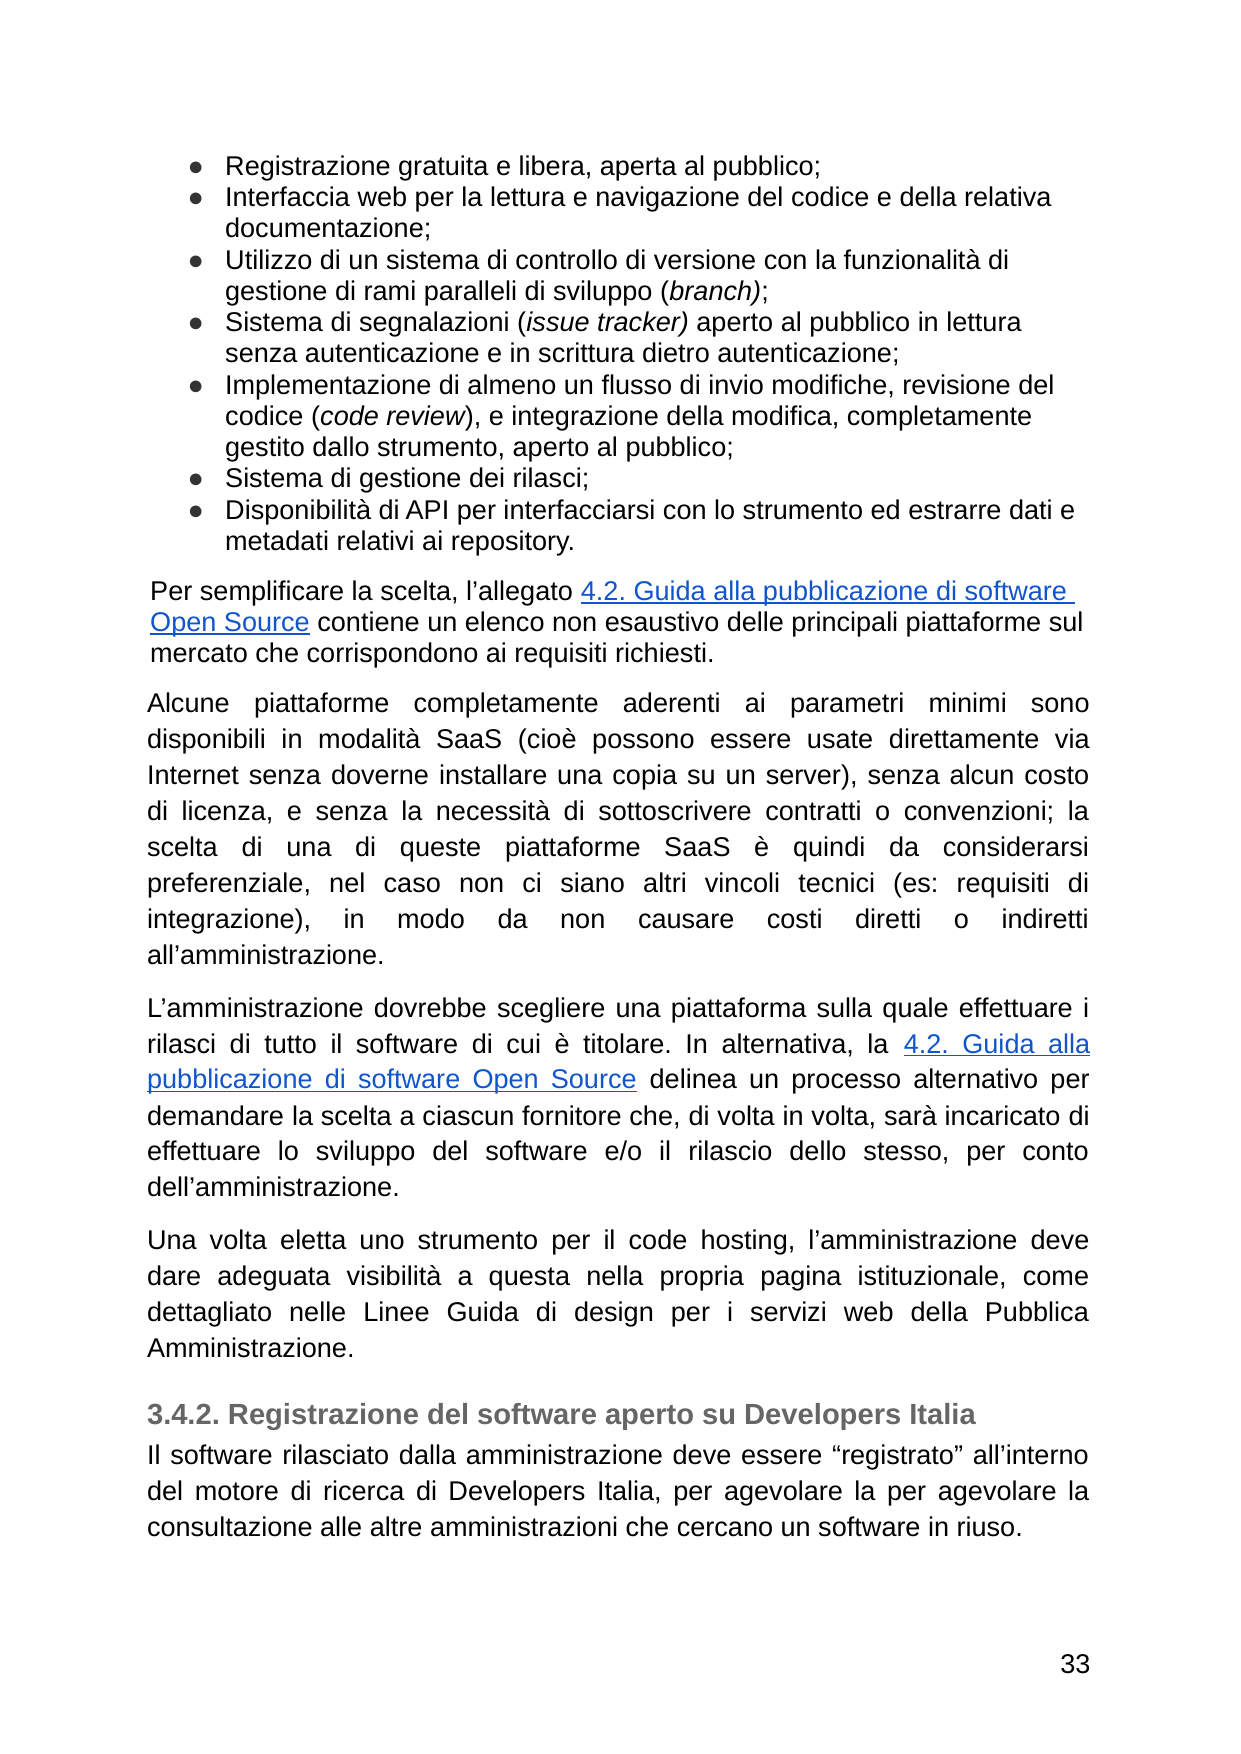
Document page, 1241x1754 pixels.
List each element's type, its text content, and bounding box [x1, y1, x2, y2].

list Registrazione gratuita e libera, aperta al pubblico; [187, 150, 1090, 181]
list Sistema di gestione dei rilasci; [187, 462, 1090, 494]
list Utilizzo di un sistema di controllo di versione con la funzionalità di gestione di rami paralleli di sviluppo (branch); [187, 244, 1090, 306]
text L’amministrazione dovrebbe scegliere una piattaforma sulla quale effettuare i rilasci di tutto il software di cui è titolare. In alternativa, la 4.2. Guida alla pubblicazione di software Open Source delinea un processo alternativo per demandare la scelta a ciascun fornitore che, di volta in volta, sarà incaricato di effettuare lo sviluppo del software e/o il rilascio dello stesso, per conto dell’amministrazione. [147, 992, 1090, 1203]
text Per semplificare la scelta, l’allegato 4.2. Guida alla pubblicazione di software Open Source contiene un elenco non esaustivo delle principali piattaforme sul mercato che corrispondono ai requisiti richiesti. [150, 575, 1090, 669]
subtitle 3.4.2. Registrazione del software aperto su Developers Italia [147, 1397, 1090, 1430]
list Interfaccia web per la lettura e navigazione del codice e della relativa documentazione; [187, 181, 1090, 244]
text Una volta eletta uno strumento per il code hosting, l’amministrazione deve dare adeguata visibilità a questa nella propria pagina istituzionale, come dettagliato nelle Linee Guida di design per i servizi web della Pubblica Amministrazione. [147, 1224, 1090, 1363]
text Il software rilasciato dalla amministrazione deve essere “registrato” all’interno del motore di ricerca di Developers Italia, per agevolare la per agevolare la consultazione alle altre amministrazioni che cercano un software in riuso. [147, 1439, 1090, 1542]
text Alcune piattaforme completamente aderenti ai parametri minimi sono disponibili in modalità SaaS (cioè possono essere usate direttamente via Internet senza doverne installare una copia su un server), senza alcun costo di licenza, e senza la necessità di sottoscrivere contratti o convenzioni; la scelta di una di queste piattaforme SaaS è quindi da considerarsi preferenziale, nel caso non ci siano altri vincoli tecnici (es: requisiti di integrazione), in modo da non causare costi diretti o indiretti all’amministrazione. [147, 687, 1090, 970]
list Implementazione di almeno un flusso di invio modifiche, revisione del codice (code review), e integrazione della modifica, completamente gestito dallo strumento, aperto al pubblico; [187, 369, 1090, 462]
list Sistema di segnalazioni (issue tracker) aperto al pubblico in lettura senza autenticazione e in scrittura dietro autenticazione; [187, 306, 1090, 369]
list Disponibilità di API per interfacciarsi con lo strumento ed estrarre dati e metadati relativi ai repository. [187, 494, 1090, 556]
